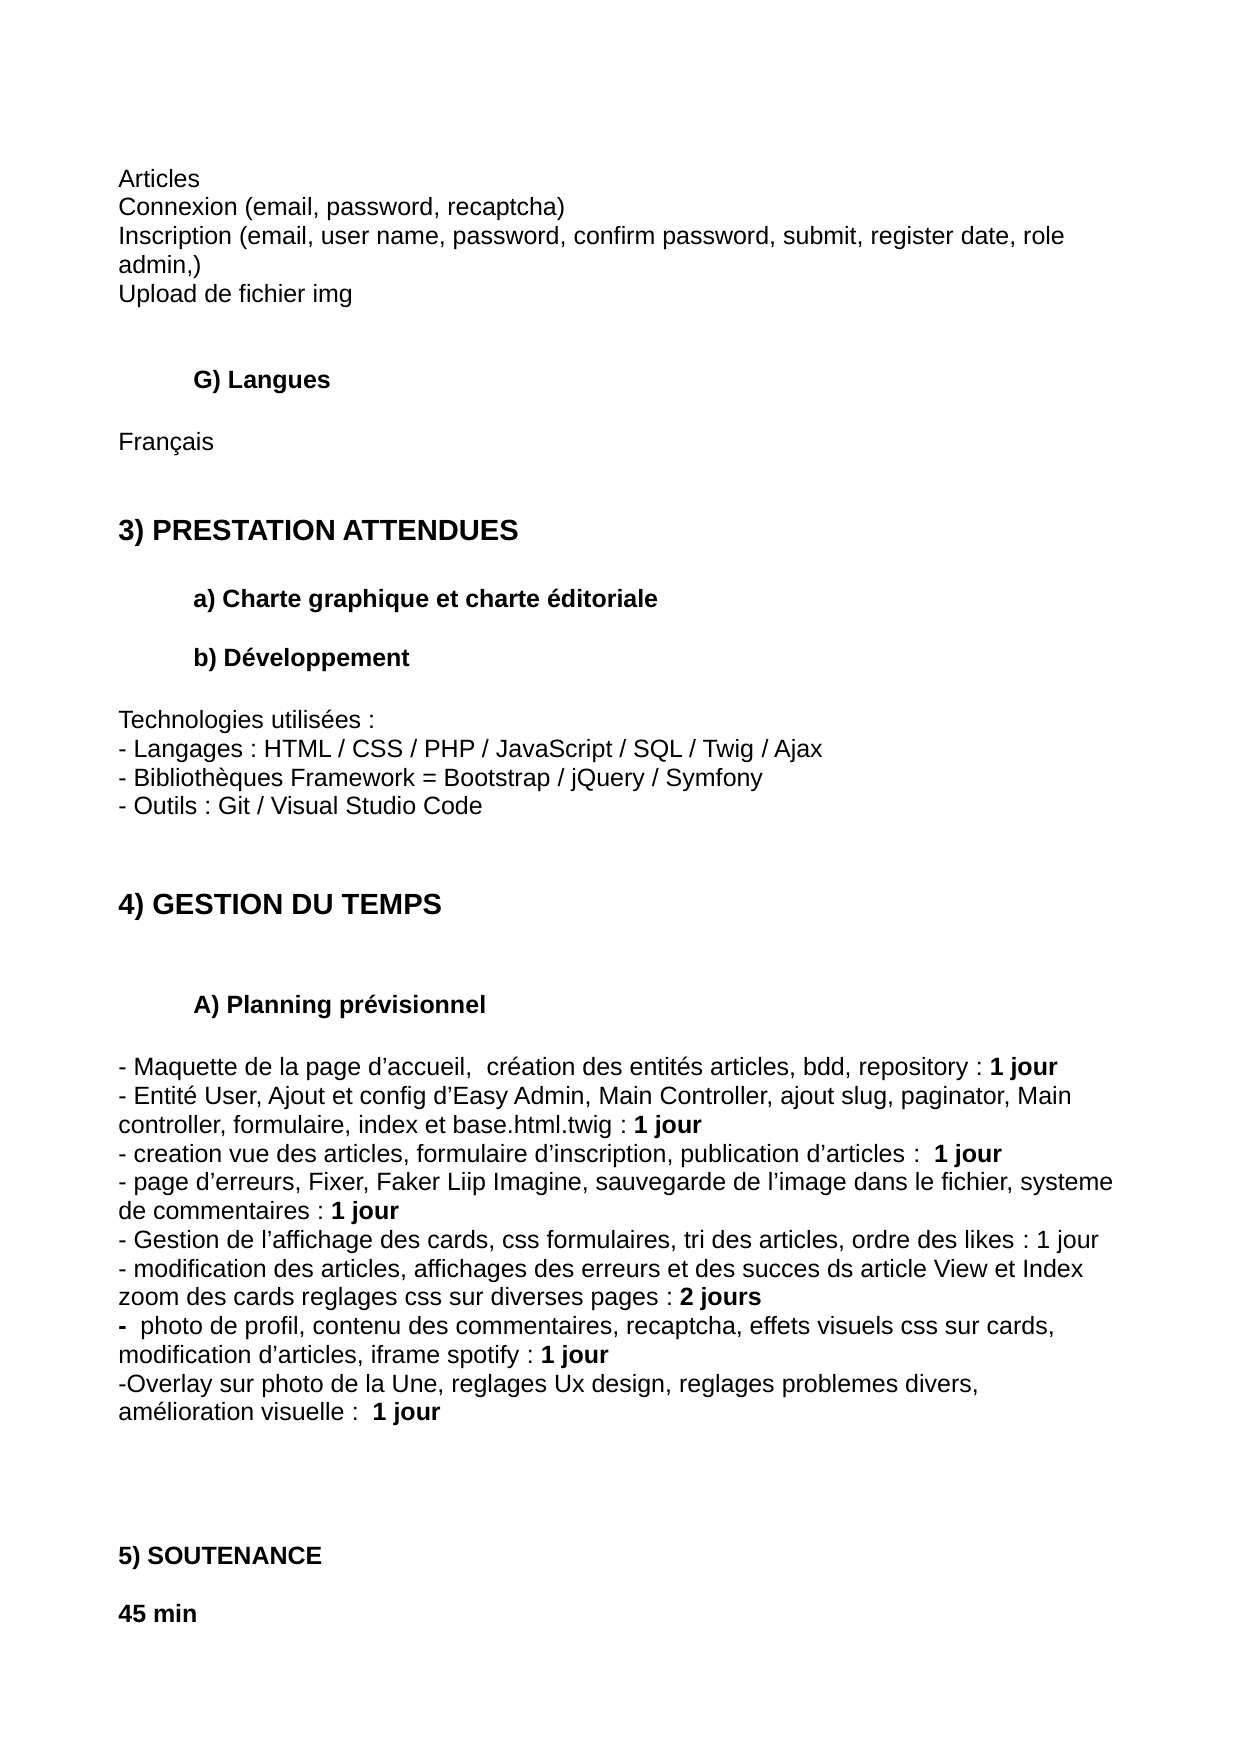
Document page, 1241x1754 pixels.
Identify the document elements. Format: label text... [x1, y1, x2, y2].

text - Outils : Git / Visual Studio Code [118, 791, 1122, 820]
text Articles [118, 163, 1122, 192]
text Inscription (email, user name, password, confirm password, submit, register date, role [118, 221, 1122, 250]
text 3) PRESTATION ATTENDUES [118, 513, 1122, 547]
text - page d’erreurs, Fixer, Faker Liip Imagine, sauvegarde de l’image dans le fichier, systeme de commentaires : 1 jour [118, 1167, 1122, 1225]
text b) Développement [118, 643, 1122, 671]
text - Bibliothèques Framework = Bootstrap / jQuery / Symfony [118, 762, 1122, 791]
text admin,) [118, 250, 1122, 278]
text zoom des cards reglages css sur diverses pages : 2 jours [118, 1282, 1122, 1311]
text Français [118, 427, 1122, 456]
text A) Planning prévisionnel [118, 978, 1122, 1023]
text - creation vue des articles, formulaire d’inscription, publication d’articles : 1 jour [118, 1138, 1122, 1167]
text - modification des articles, affichages des erreurs et des succes ds article View et Index [118, 1253, 1122, 1282]
text Technologies utilisées : [118, 705, 1122, 734]
text 4) GESTION DU TEMPS [118, 887, 1122, 921]
text 5) SOUTENANCE [118, 1541, 1122, 1570]
text -Overlay sur photo de la Une, reglages Ux design, reglages problemes divers, amélioration visuelle : 1 jour [118, 1368, 1122, 1426]
text - Entité User, Ajout et config d’Easy Admin, Main Controller, ajout slug, paginator, Main controller, formulaire, index et base.html.twig : 1 jour [118, 1081, 1122, 1138]
text - Langages : HTML / CSS / PHP / JavaScript / SQL / Twig / Ajax [118, 734, 1122, 762]
text - photo de profil, contenu des commentaires, recaptcha, effets visuels css sur cards, modification d’articles, iframe spotify : 1 jour [118, 1311, 1122, 1368]
text a) Charte graphique et charte éditoriale [118, 580, 1122, 614]
text - Maquette de la page d’accueil, création des entités articles, bdd, repository : 1 jour [118, 1052, 1122, 1081]
text G) Langues [118, 365, 1122, 393]
text - Gestion de l’affichage des cards, css formulaires, tri des articles, ordre des likes : 1 jour [118, 1225, 1122, 1253]
text Connexion (email, password, recaptcha) [118, 192, 1122, 221]
text 45 min [118, 1598, 1122, 1627]
text Upload de fichier img [118, 278, 1122, 307]
